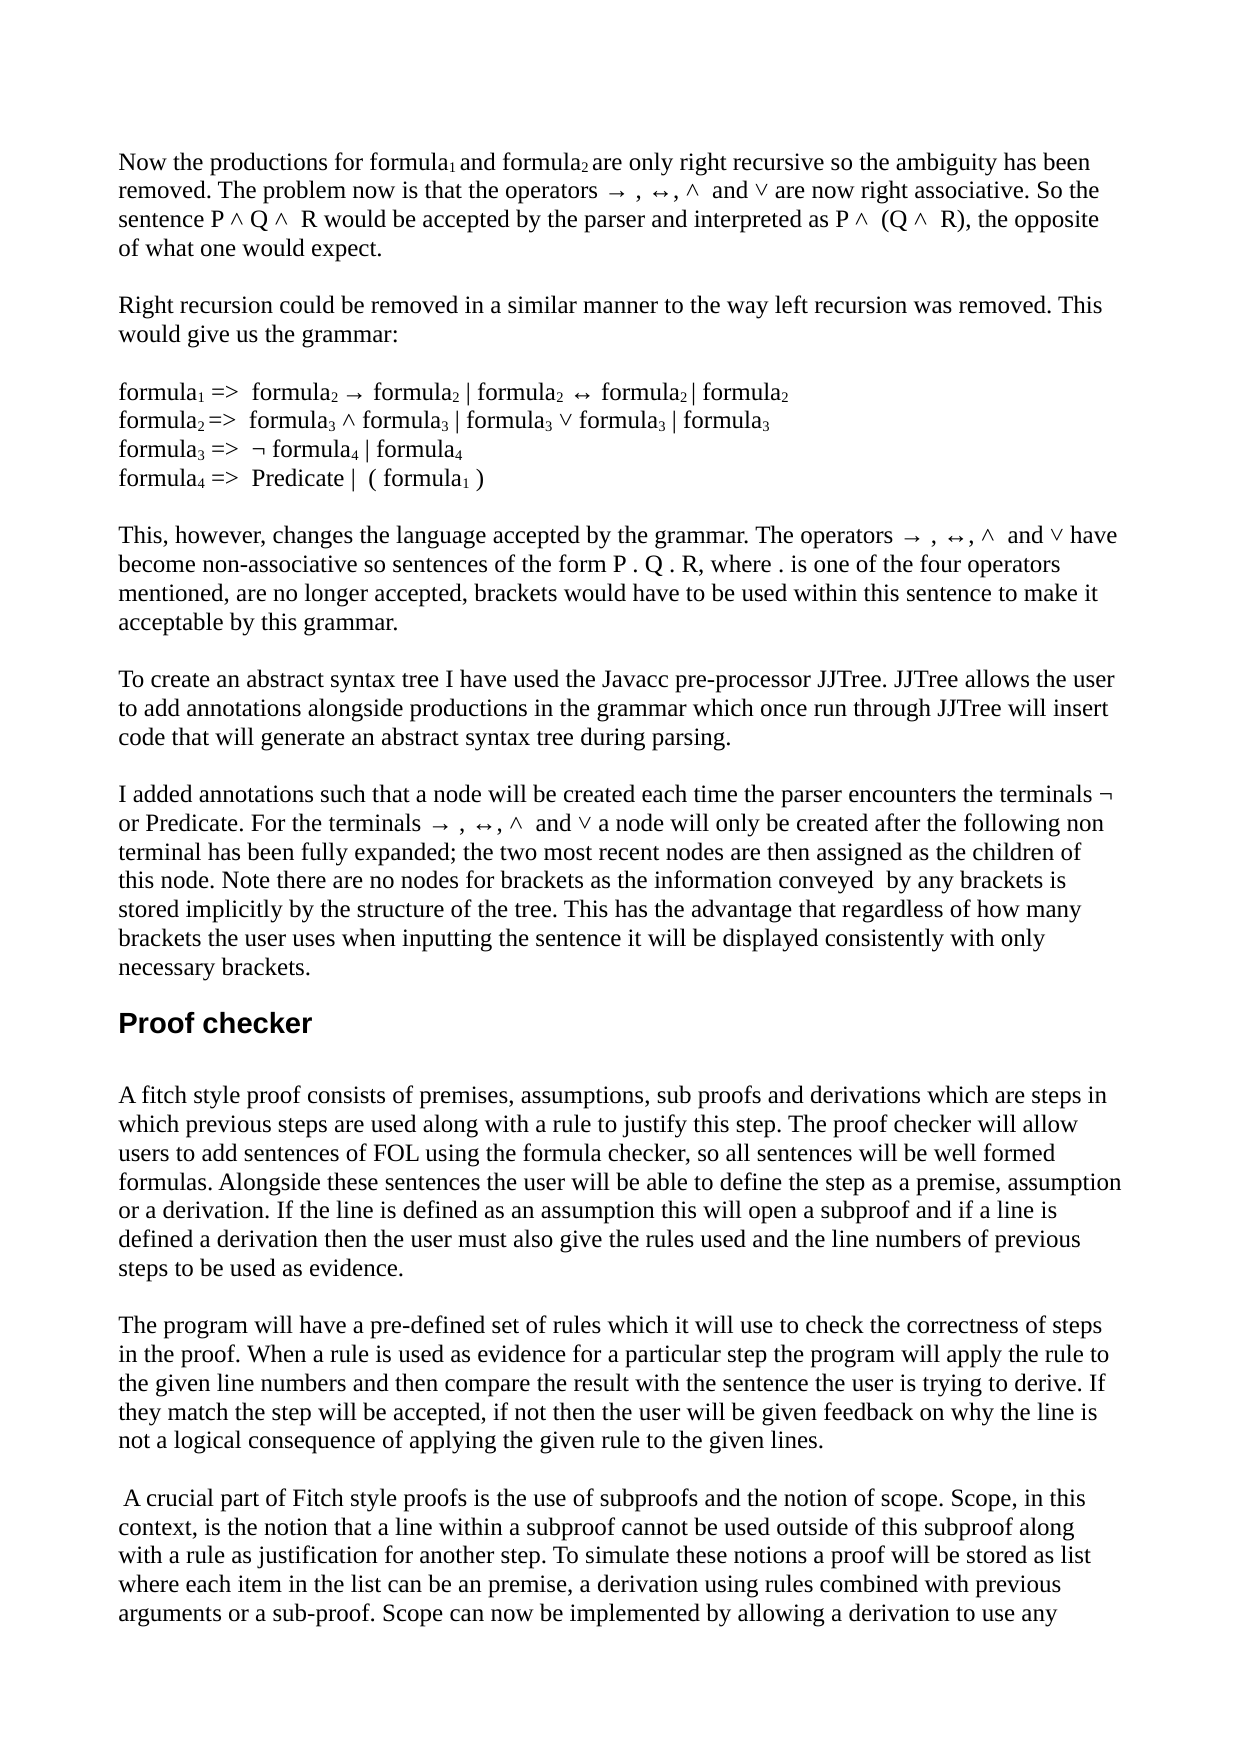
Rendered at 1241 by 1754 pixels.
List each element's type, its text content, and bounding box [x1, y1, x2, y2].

subtitle Proof checker [118, 1006, 1122, 1039]
text A crucial part of Fitch style proofs is the use of subproofs and the notion of scope. Scope, in this context, is the notion that a line within a subproof cannot be used outside of this subproof along with a rule as justification for another step. To simulate these notions a proof will be stored as list where each item in the list can be an premise, a derivation using rules combined with previous arguments or a sub-proof. Scope can now be implemented by allowing a derivation to use any [118, 1483, 1122, 1627]
text formula1 => formula2 → formula2 | formula2 ↔ formula2 | formula2 [118, 377, 1122, 406]
text formula3 => ¬ formula4 | formula4 [118, 434, 1122, 463]
text formula2 => formula3 ˄ formula3 | formula3 ˅ formula3 | formula3 [118, 406, 1122, 434]
text To create an abstract syntax tree I have used the Javacc pre-processor JJTree. JJTree allows the user to add annotations alongside productions in the grammar which once run through JJTree will insert code that will generate an abstract syntax tree during parsing. [118, 664, 1122, 751]
text Now the productions for formula1 and formula2 are only right recursive so the ambiguity has been removed. The problem now is that the operators → , ↔, ˄ and ˅ are now right associative. So the sentence P ˄ Q ˄ R would be accepted by the parser and interpreted as P ˄ (Q ˄ R), the opposite of what one would expect. [118, 147, 1122, 262]
text The program will have a pre-defined set of rules which it will use to check the correctness of steps in the proof. When a rule is used as evidence for a particular step the program will apply the rule to the given line numbers and then compare the result with the sentence the user is trying to derive. If they match the step will be accepted, if not then the user will be given feedback on why the line is not a logical consequence of applying the given rule to the given lines. [118, 1310, 1122, 1454]
text This, however, changes the language accepted by the grammar. The operators → , ↔, ˄ and ˅ have become non-associative so sentences of the form P . Q . R, where . is one of the four operators mentioned, are no longer accepted, brackets would have to be used within this sentence to make it acceptable by this grammar. [118, 521, 1122, 636]
text Right recursion could be removed in a similar manner to the way left recursion was removed. This would give us the grammar: [118, 291, 1122, 348]
text A fitch style proof consists of premises, assumptions, sub proofs and derivations which are steps in which previous steps are used along with a rule to justify this step. The proof checker will allow users to add sentences of FOL using the formula checker, so all sentences will be well formed formulas. Alongside these sentences the user will be able to define the step as a premise, assumption or a derivation. If the line is defined as an assumption this will open a subproof and if a line is defined a derivation then the user must also give the rules used and the line numbers of previous steps to be used as evidence. [118, 1080, 1122, 1282]
text formula4 => Predicate | ( formula1 ) [118, 463, 1122, 492]
text I added annotations such that a node will be created each time the parser encounters the terminals ¬ or Predicate. For the terminals → , ↔, ˄ and ˅ a node will only be created after the following non terminal has been fully expanded; the two most recent nodes are then assigned as the children of this node. Note there are no nodes for brackets as the information conveyed by any brackets is stored implicitly by the structure of the tree. This has the advantage that regardless of how many brackets the user uses when inputting the sentence it will be displayed consistently with only necessary brackets. [118, 779, 1122, 981]
